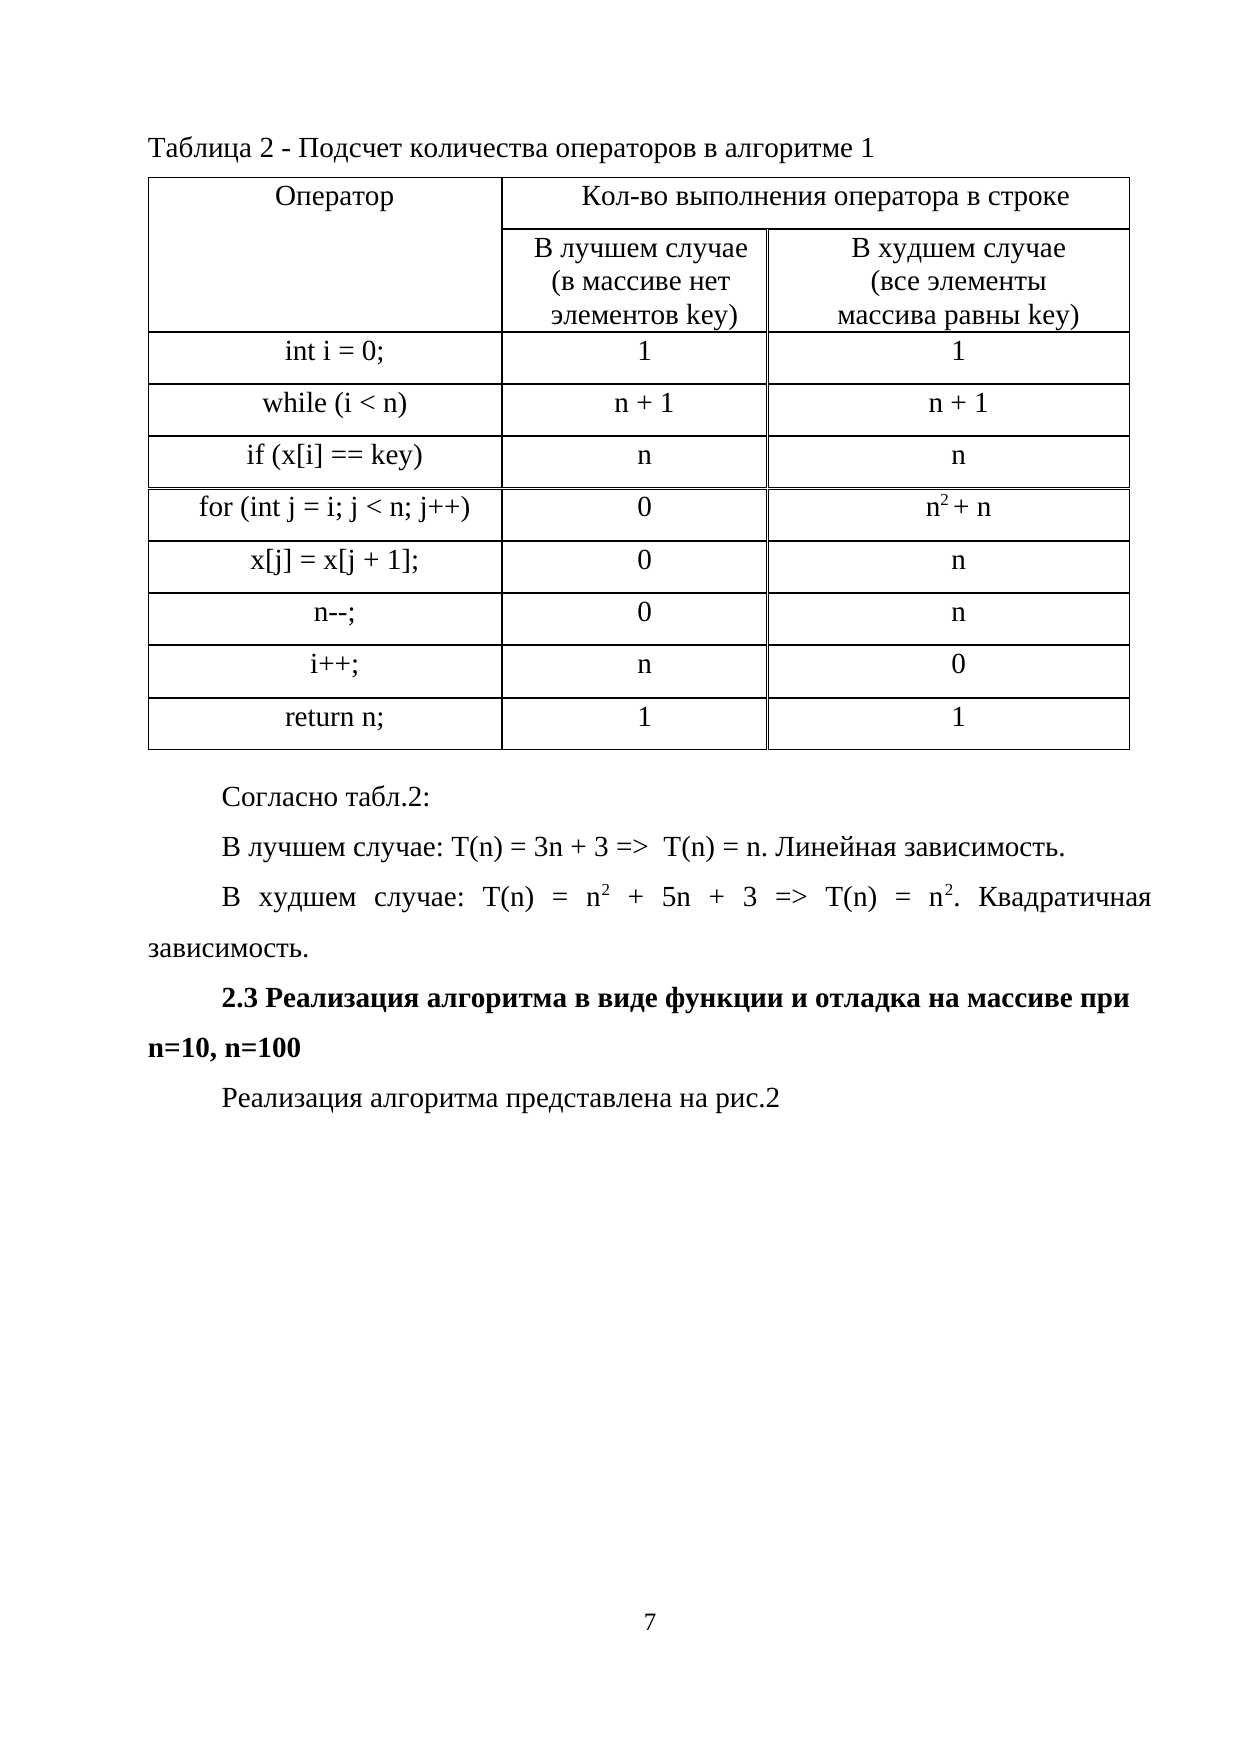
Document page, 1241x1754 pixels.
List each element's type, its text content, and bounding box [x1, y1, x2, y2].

table_cell 0 [503, 490, 766, 540]
table_cell 0 [503, 542, 766, 592]
table_cell n [503, 646, 766, 697]
table_cell n + 1 [503, 385, 766, 435]
table_cell x[j] = x[j + 1]; [149, 542, 501, 592]
table_header Кол-во выполнения оператора в строке [503, 178, 1129, 228]
table_cell n--; [149, 594, 501, 644]
table_cell return n; [149, 699, 501, 749]
text Реализация алгоритма представлена на рис.2 [148, 1081, 1152, 1114]
table_cell n + 1 [769, 385, 1129, 435]
table_cell if (x[i] == key) [149, 437, 501, 487]
table_cell int i = 0; [149, 333, 501, 383]
table_cell n2 + n [769, 490, 1129, 540]
text Таблица 2 - Подсчет количества операторов в алгоритме 1 [148, 131, 1152, 164]
table_cell n [503, 437, 766, 487]
table_cell 1 [769, 333, 1129, 383]
table_cell 0 [503, 594, 766, 644]
table_cell 1 [769, 699, 1129, 749]
table_cell В худшем случае (все элементы массива равны key) [769, 230, 1129, 331]
table_cell n [769, 437, 1129, 487]
table_cell n [769, 542, 1129, 592]
table_cell n [769, 594, 1129, 644]
text В лучшем случае: T(n) = 3n + 3 => T(n) = n. Линейная зависимость. [148, 829, 1152, 863]
table_header Оператор [149, 178, 501, 331]
table_cell 0 [769, 646, 1129, 697]
text 2.3 Реализация алгоритма в виде функции и отладка на массиве при n=10, n=100 [148, 980, 1152, 1064]
text В худшем случае: T(n) = n2 + 5n + 3 => T(n) = n2. Квадратичная зависимость. [148, 879, 1152, 963]
text Согласно табл.2: [148, 779, 1152, 812]
table_cell 1 [503, 333, 766, 383]
table_cell for (int j = i; j < n; j++) [149, 490, 501, 540]
table_cell while (i < n) [149, 385, 501, 435]
table_cell 1 [503, 699, 766, 749]
table_cell i++; [149, 646, 501, 697]
table_cell В лучшем случае (в массиве нет элементов key) [503, 230, 766, 331]
